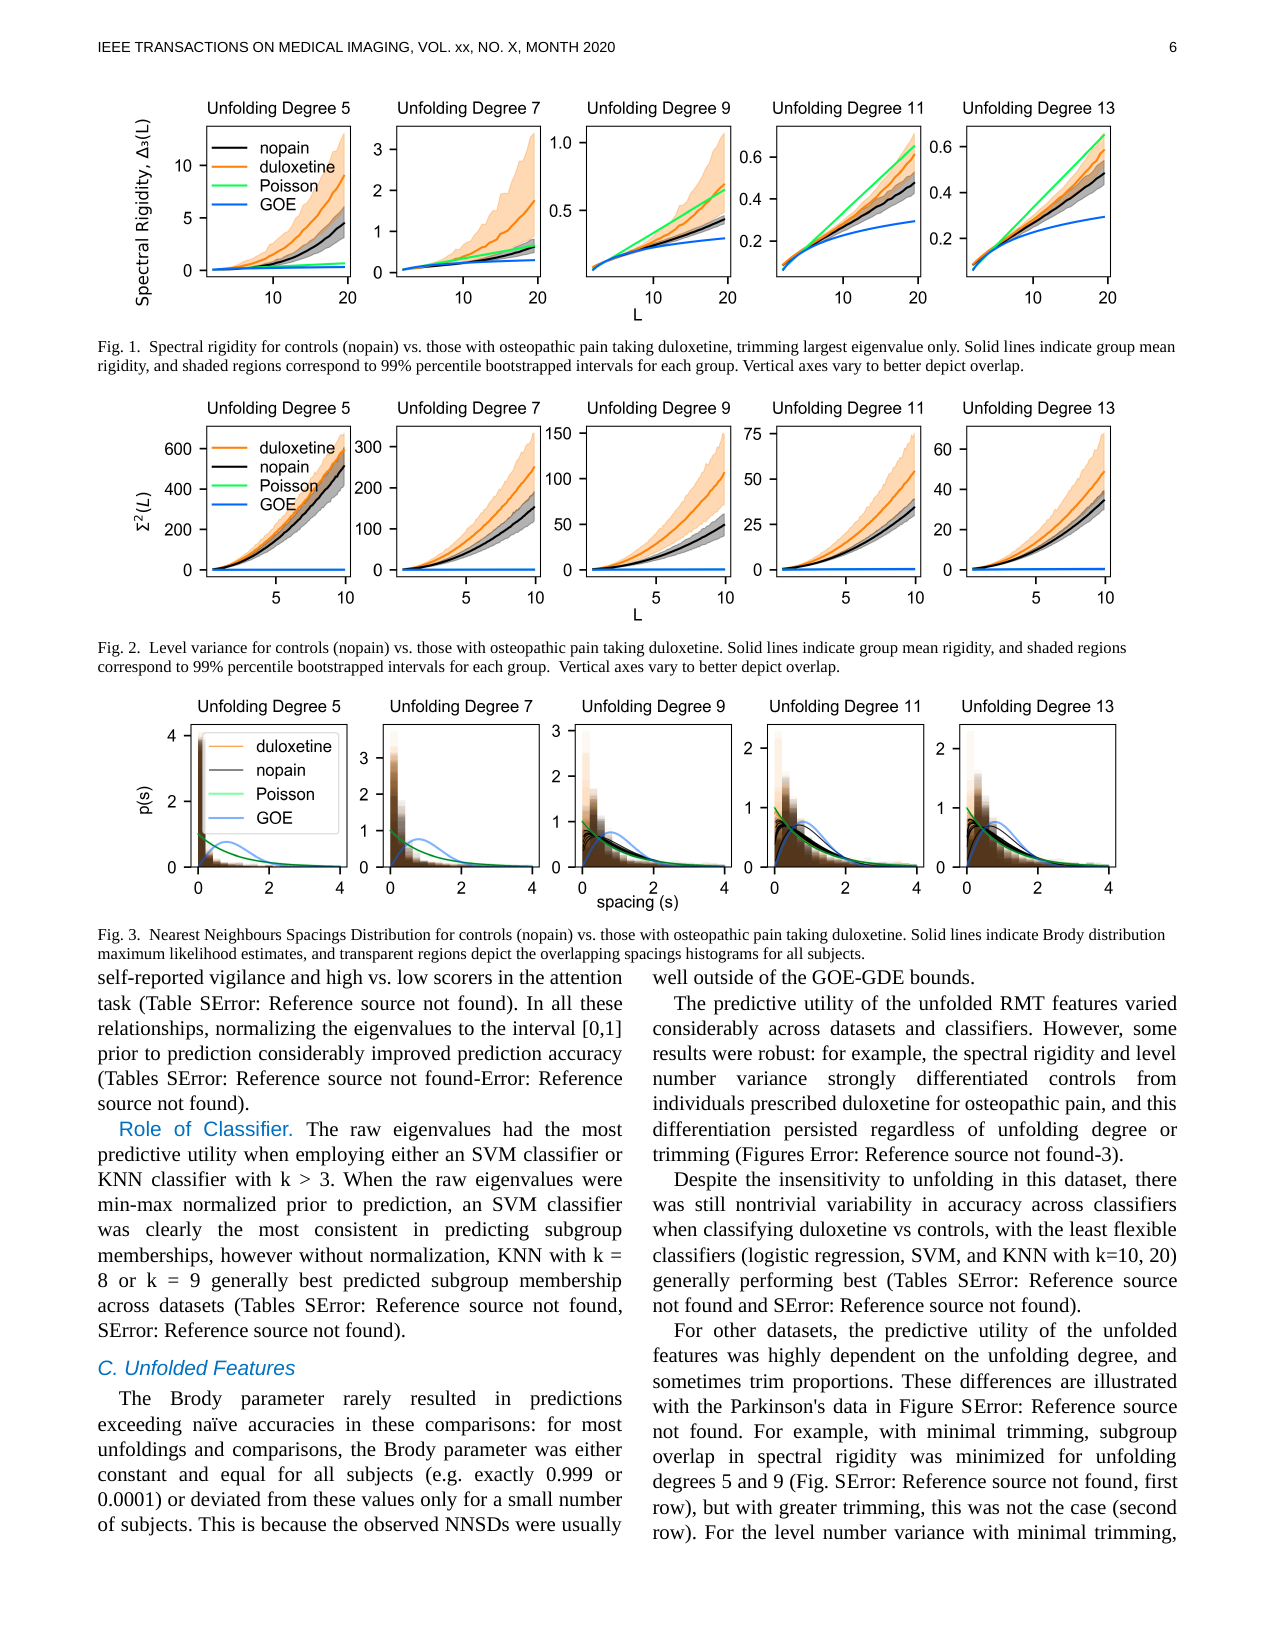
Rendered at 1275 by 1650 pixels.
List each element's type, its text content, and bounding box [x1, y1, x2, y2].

text Role of Classifier. The raw eigenvalues had the most predictive utility when employing either an SVM classifier or KNN classifier with k > 3. When the raw eigenvalues were min-max normalized prior to prediction, an SVM classifier was clearly the most consistent in predicting subgroup memberships, however without normalization, KNN with k = 8 or k = 9 generally best predicted subgroup membership across datasets (Tables S11, S12). [97, 1116, 623, 1342]
text Fig. 2. Level variance for controls (nopain) vs. those with osteopathic pain taking duloxetine. Solid lines indicate group mean rigidity, and shaded regions correspond to 99% percentile bootstrapped intervals for each group. Vertical axes vary to better depict overlap. [97, 400, 1178, 676]
picture [112, 99, 1163, 325]
text For other datasets, the predictive utility of the unfolded features was highly dependent on the unfolding degree, and sometimes trim proportions. These differences are illustrated with the Parkinson's data in Figure S13. For example, with minimal trimming, subgroup overlap in spectral rigidity was minimized for unfolding degrees 5 and 9 (Fig. S13, first row), but with greater trimming, this was not the case (second row). For the level number variance with minimal trimming, subgroup overlap appeared smaller for lower unfolding degrees (third row), however, with a greater degree of trimming, separation was clearer for slightly larger degrees (fourth row). [652, 1318, 1178, 1544]
picture [112, 400, 1163, 625]
subtitle C. Unfolded Features [97, 1356, 623, 1380]
text The Brody parameter rarely resulted in predictions exceeding naïve accuracies in these comparisons: for most unfoldings and comparisons, the Brody parameter was either constant and equal for all subjects (e.g. exactly 0.999 or 0.0001) or deviated from these values only for a small number of subjects. This is because the observed NNSDs were usually [97, 1386, 623, 1536]
text The sorted, raw eigenvalues, however, frequently contained information that allowed some separation of subgroups. Averaging across all datasets and comparisons, the raw eigenvalues consistently demonstrated predictive utility (Tables S3-4). As visible in Figure S12, the eigenvalues had the most consistent predictive value for distinguishing individuals with Parkinson's from controls, or distinguishing those with osteopathic pain and taking duloxetine from controls ("nopain" in Figure S12). The raw eigenvalues sometimes had predictive value for the PSYCH data, most notably in comparing those differing in self-reported vigilance and high vs. low scorers in the attention task (Table S6). In all these relationships, normalizing the eigenvalues to the interval [0,1] prior to prediction considerably improved prediction accuracy (Tables S8-10). [97, 965, 623, 1115]
text The predictive utility of the unfolded RMT features varied considerably across datasets and classifiers. However, some results were robust: for example, the spectral rigidity and level number variance strongly differentiated controls from individuals prescribed duloxetine for osteopathic pain, and this differentiation persisted regardless of unfolding degree or trimming (Figures Error: Reference source not found-3). [652, 990, 1178, 1166]
text Despite the insensitivity to unfolding in this dataset, there was still nontrivial variability in accuracy across classifiers when classifying duloxetine vs controls, with the least flexible classifiers (logistic regression, SVM, and KNN with k=10, 20) generally performing best (Tables S1 and S2). [652, 1167, 1178, 1317]
text Fig. 1. Spectral rigidity for controls (nopain) vs. those with osteopathic pain taking duloxetine, trimming largest eigenvalue only. Solid lines indicate group mean rigidity, and shaded regions correspond to 99% percentile bootstrapped intervals for each group. Vertical axes vary to better depict overlap. [97, 112, 1178, 375]
text Fig. 3. Nearest Neighbours Spacings Distribution for controls (nopain) vs. those with osteopathic pain taking duloxetine. Solid lines indicate Brody distribution maximum likelihood estimates, and transparent regions depict the overlapping spacings histograms for all subjects. [97, 692, 1178, 963]
text well outside of the GOE-GDE bounds. [652, 965, 1178, 989]
picture [112, 686, 1163, 912]
